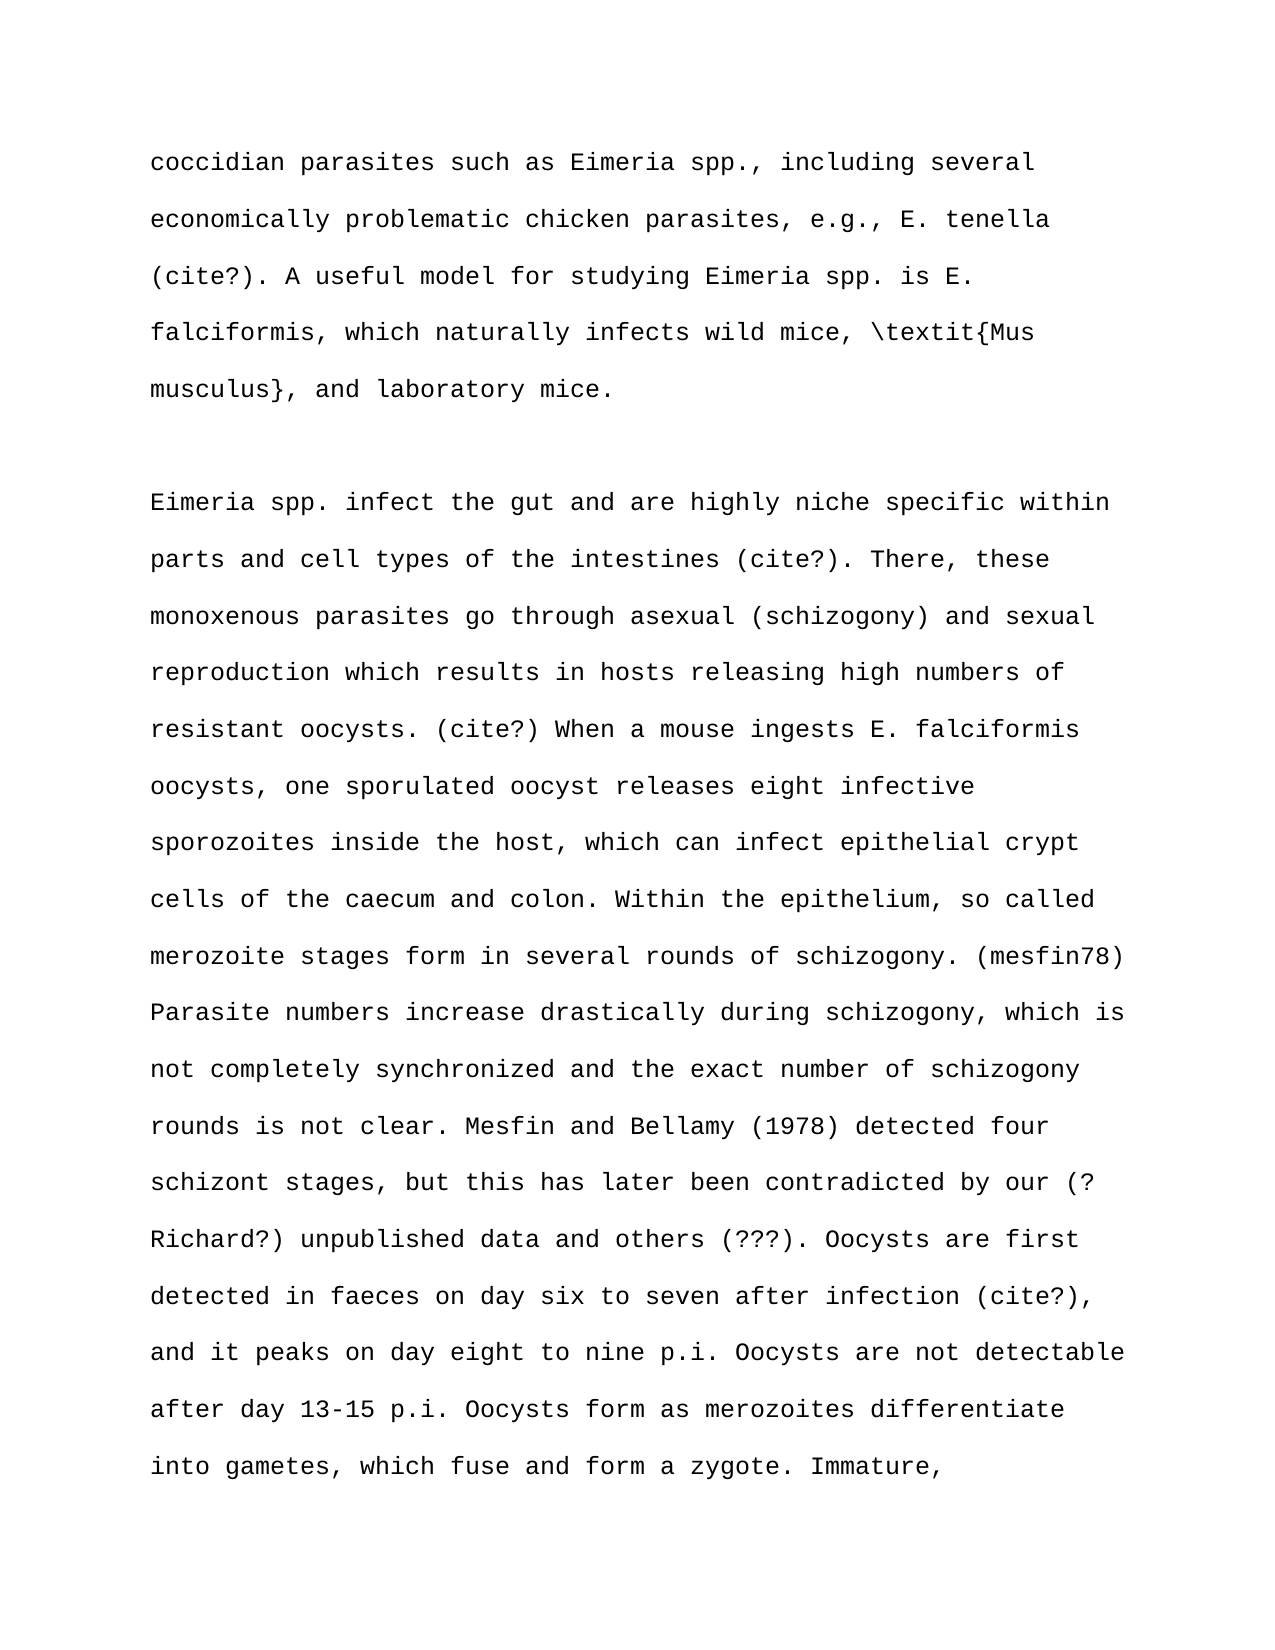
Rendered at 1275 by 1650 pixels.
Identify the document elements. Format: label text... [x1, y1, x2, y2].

text Eimeria spp. infect the gut and are highly niche specific within parts and cell types of the intestines (cite?). There, these monoxenous parasites go through asexual (schizogony) and sexual reproduction which results in hosts releasing high numbers of resistant oocysts. (cite?) When a mouse ingests E. falciformis oocysts, one sporulated oocyst releases eight infective sporozoites inside the host, which can infect epithelial crypt cells of the caecum and colon. Within the epithelium, so called merozoite stages form in several rounds of schizogony. (mesfin78) Parasite numbers increase drastically during schizogony, which is not completely synchronized and the exact number of schizogony rounds is not clear. Mesfin and Bellamy (1978) detected four schizont stages, but this has later been contradicted by our (? Richard?) unpublished data and others (???). Oocysts are first detected in faeces on day six to seven after infection (cite?), and it peaks on day eight to nine p.i. Oocysts are not detectable after day 13-15 p.i. Oocysts form as merozoites differentiate into gametes, which fuse and form a zygote. Immature, [150, 490, 1125, 1482]
text coccidian parasites such as Eimeria spp., including several economically problematic chicken parasites, e.g., E. tenella (cite?). A useful model for studying Eimeria spp. is E. falciformis, which naturally infects wild mice, \textit{Mus musculus}, and laboratory mice. [150, 150, 1125, 405]
